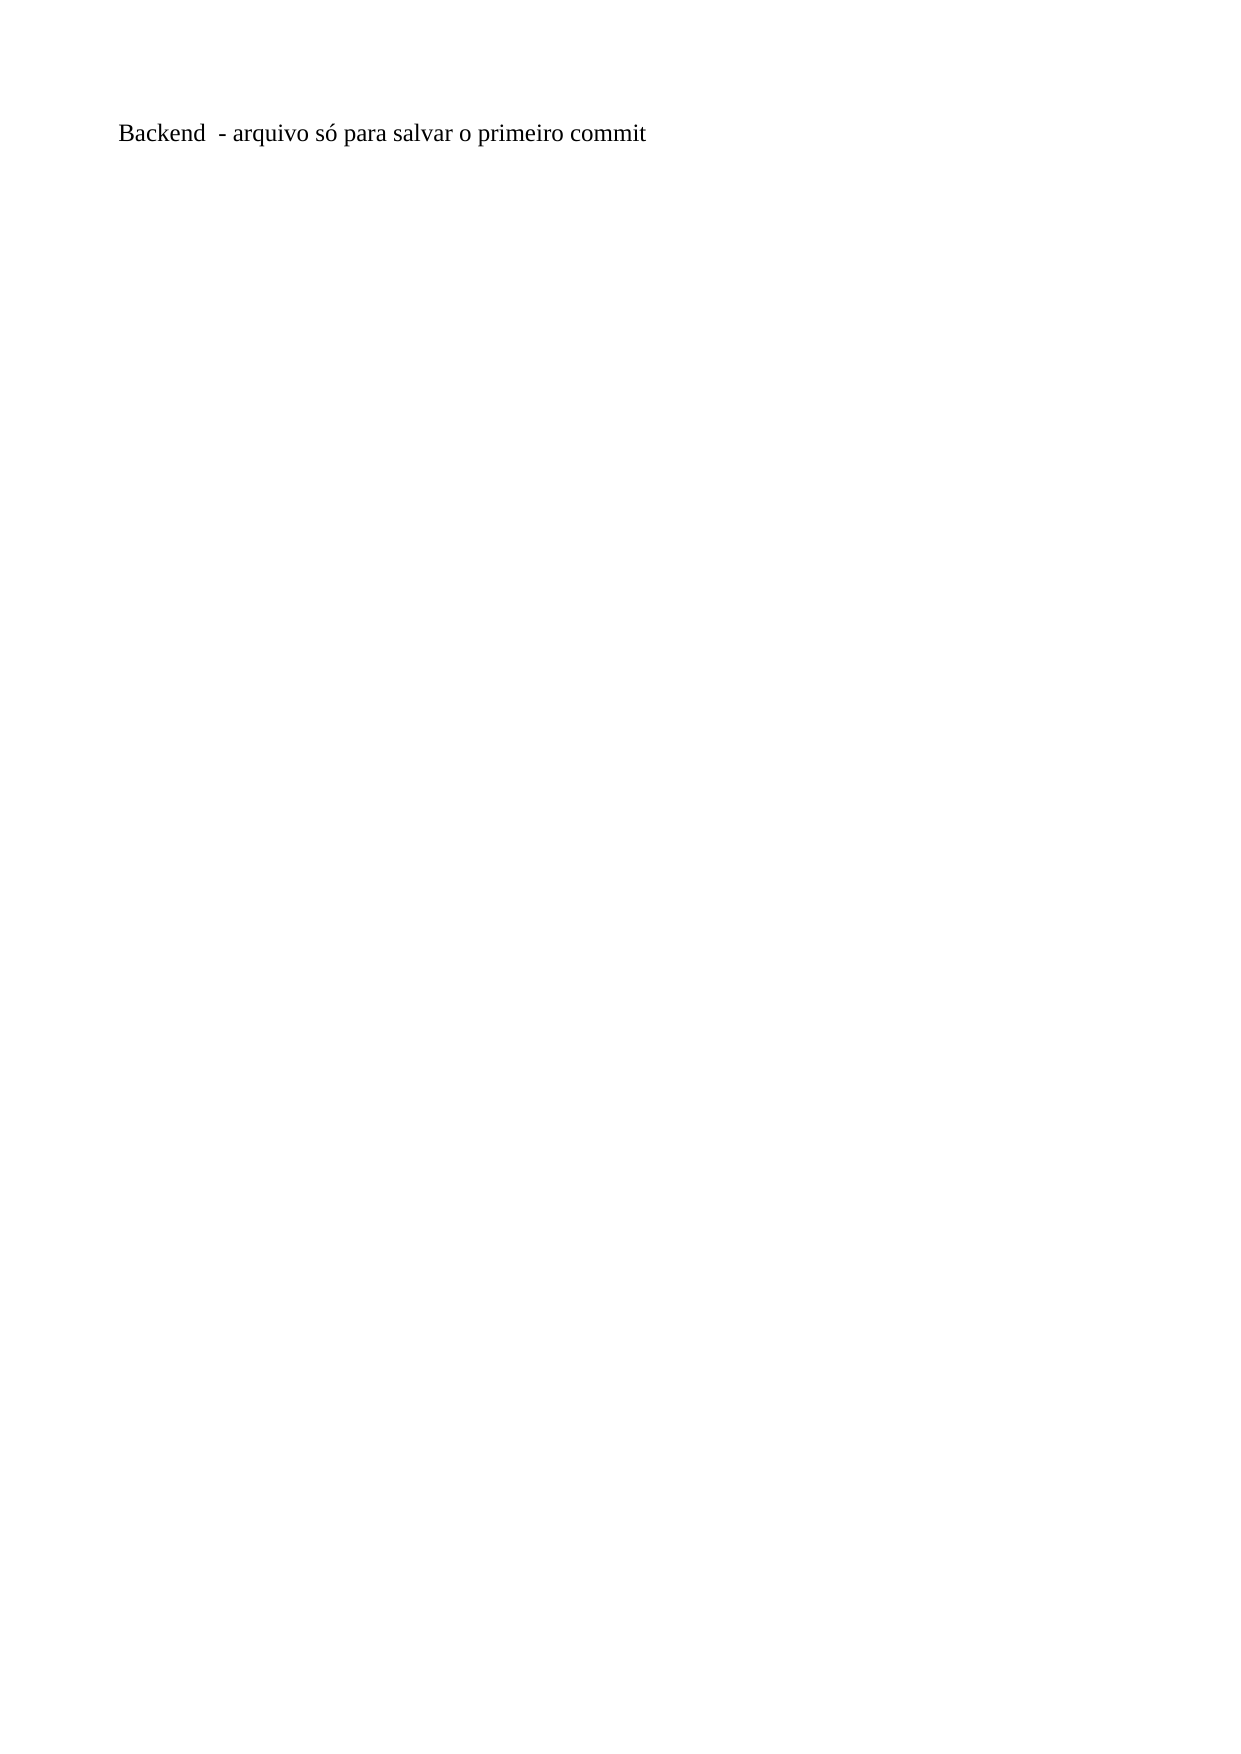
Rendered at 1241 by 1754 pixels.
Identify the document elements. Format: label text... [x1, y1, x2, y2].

text Backend - arquivo só para salvar o primeiro commit [118, 118, 1122, 147]
